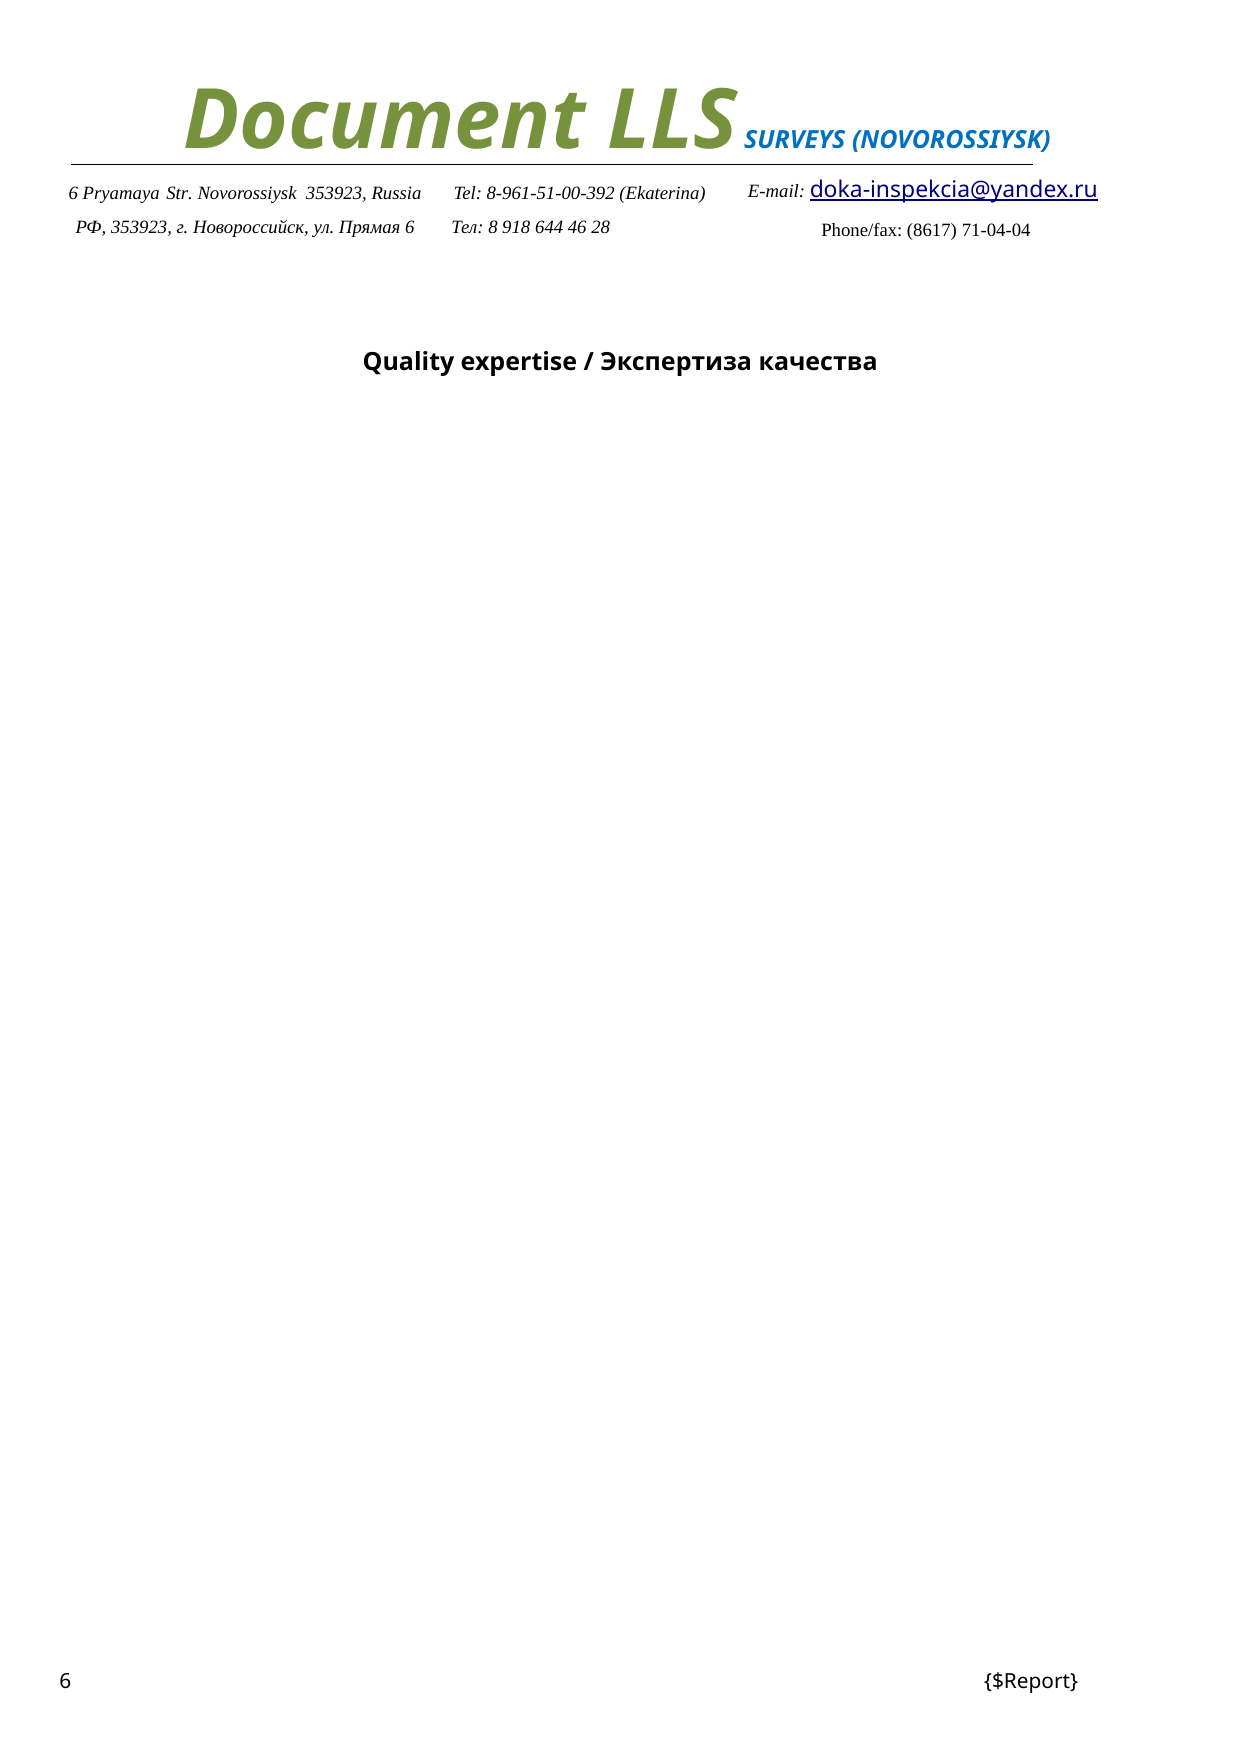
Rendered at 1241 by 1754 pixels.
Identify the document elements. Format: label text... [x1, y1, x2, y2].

table_header Quality expertise / Экспертиза качества [59, 344, 1181, 378]
